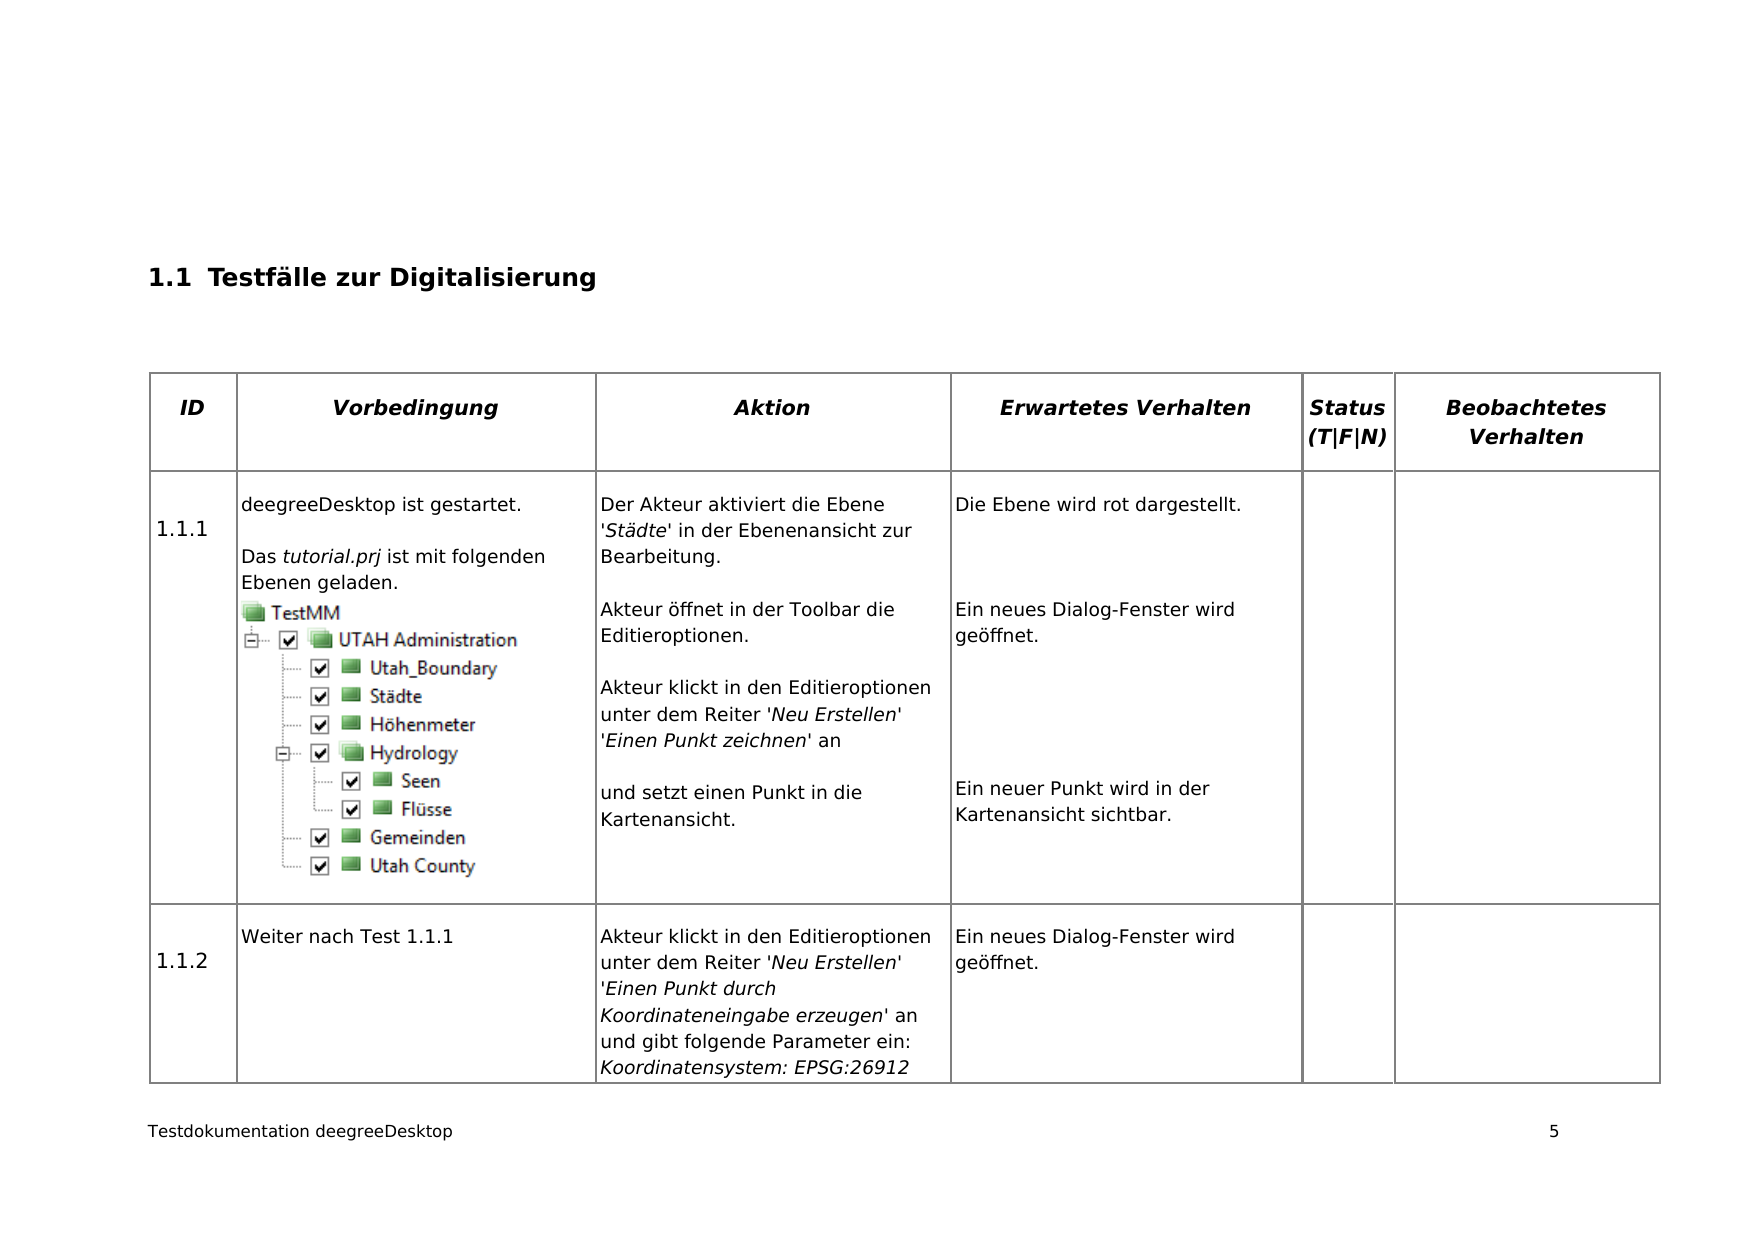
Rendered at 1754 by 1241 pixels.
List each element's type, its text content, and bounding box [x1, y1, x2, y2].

table_cell Akteur klickt in den Editieroptionen unter dem Reiter 'Neu Erstellen' 'Einen Punkt durch Koordinateneingabe erzeugen' an und gibt folgende Parameter ein: Koordinatensystem: EPSG:26912 [597, 905, 950, 1082]
table_cell Der Akteur aktiviert die Ebene 'Städte' in der Ebenenansicht zur Bearbeitung. Akteur öffnet in der Toolbar die Editieroptionen. Akteur klickt in den Editieroptionen unter dem Reiter 'Neu Erstellen' 'Einen Punkt zeichnen' an und setzt einen Punkt in die Kartenansicht. [597, 472, 950, 903]
subtitle Testfälle zur Digitalisierung [148, 263, 1606, 292]
table_cell [1396, 905, 1659, 1082]
table_cell Weiter nach Test 1.1.1 [238, 905, 595, 1082]
table_cell [1304, 472, 1393, 903]
table_header Aktion [597, 374, 950, 470]
table_cell [1304, 905, 1393, 1082]
table_cell [151, 905, 236, 1082]
picture [240, 598, 524, 882]
table_header Beobachtetes Verhalten [1396, 374, 1659, 470]
table_cell Die Ebene wird rot dargestellt. Ein neues Dialog-Fenster wird geöffnet. Ein neuer Punkt wird in der Kartenansicht sichtbar. [952, 472, 1301, 903]
table_cell Ein neues Dialog-Fenster wird geöffnet. [952, 905, 1301, 1082]
table_header Vorbedingung [238, 374, 595, 470]
table_header ID [151, 374, 236, 470]
table_header Status (T|F|N) [1304, 374, 1393, 470]
table_header Erwartetes Verhalten [952, 374, 1301, 470]
table_cell [1396, 472, 1659, 903]
table_cell deegreeDesktop ist gestartet. Das tutorial.prj ist mit folgenden Ebenen geladen. [238, 472, 595, 903]
table_cell [151, 472, 236, 903]
